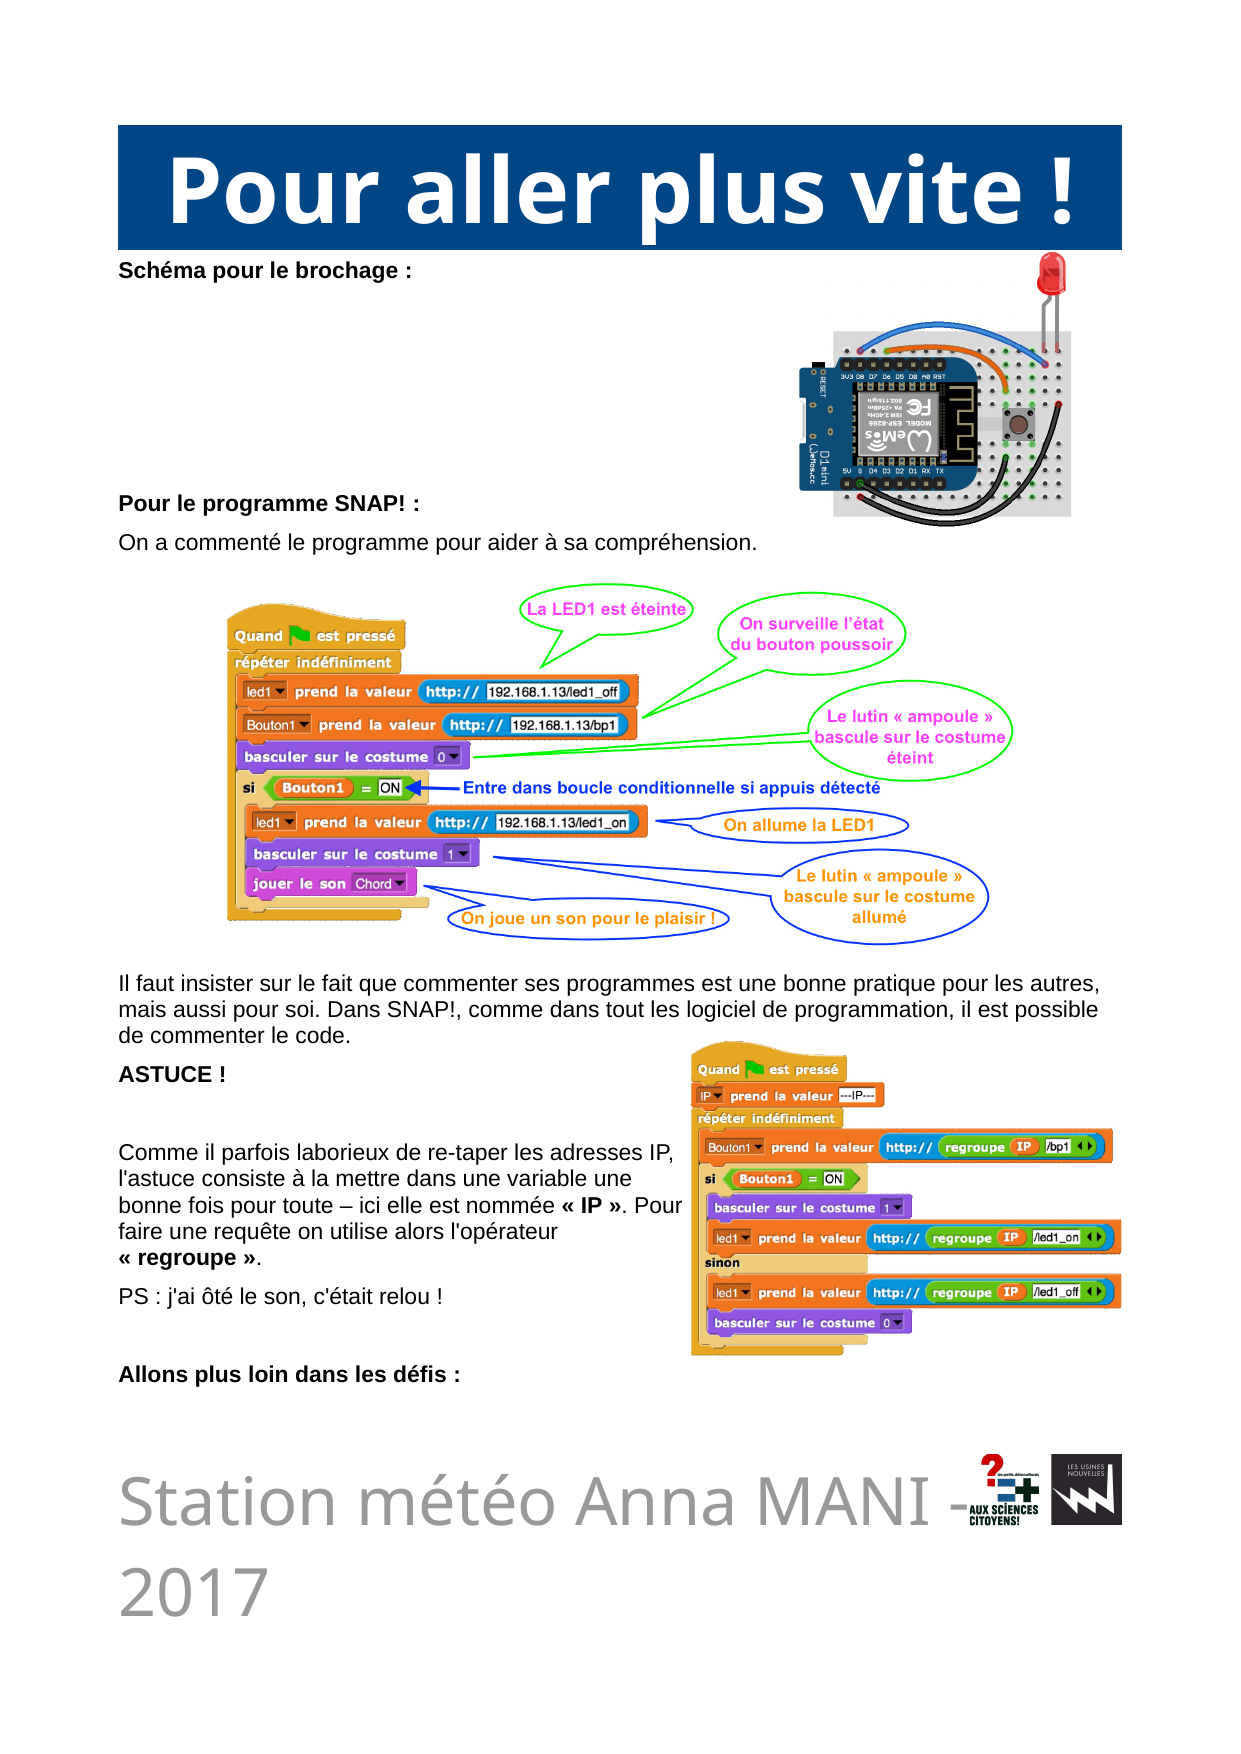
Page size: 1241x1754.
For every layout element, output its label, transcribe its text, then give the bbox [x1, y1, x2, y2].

text PS : j'ai ôté le son, c'était relou ! [118, 1283, 690, 1309]
text Allons plus loin dans les défis : [118, 1361, 1122, 1387]
text Il faut insister sur le fait que commenter ses programmes est une bonne pratique pour les autres, mais aussi pour soi. Dans SNAP!, comme dans tout les logiciel de programmation, il est possible de commenter le code. [118, 567, 1122, 1049]
picture [799, 252, 1072, 529]
text Comme il parfois laborieux de re-taper les adresses IP, l'astuce consiste à la mettre dans une variable une bonne fois pour toute – ici elle est nommée « IP ». Pour faire une requête on utilise alors l'opérateur « regroupe ». [118, 1139, 690, 1271]
text [1072, 257, 1122, 283]
text On a commenté le programme pour aider à sa compréhension. [118, 528, 1122, 555]
text [1072, 490, 1122, 516]
picture [1051, 1454, 1122, 1525]
picture [690, 1041, 1122, 1356]
text ASTUCE ! [118, 1061, 690, 1088]
text Schéma pour le brochage : [118, 257, 799, 283]
subtitle Pour aller plus vite ! [118, 125, 1122, 250]
picture [969, 1454, 1039, 1526]
picture [205, 567, 1035, 970]
text Pour le programme SNAP! : [118, 490, 799, 516]
